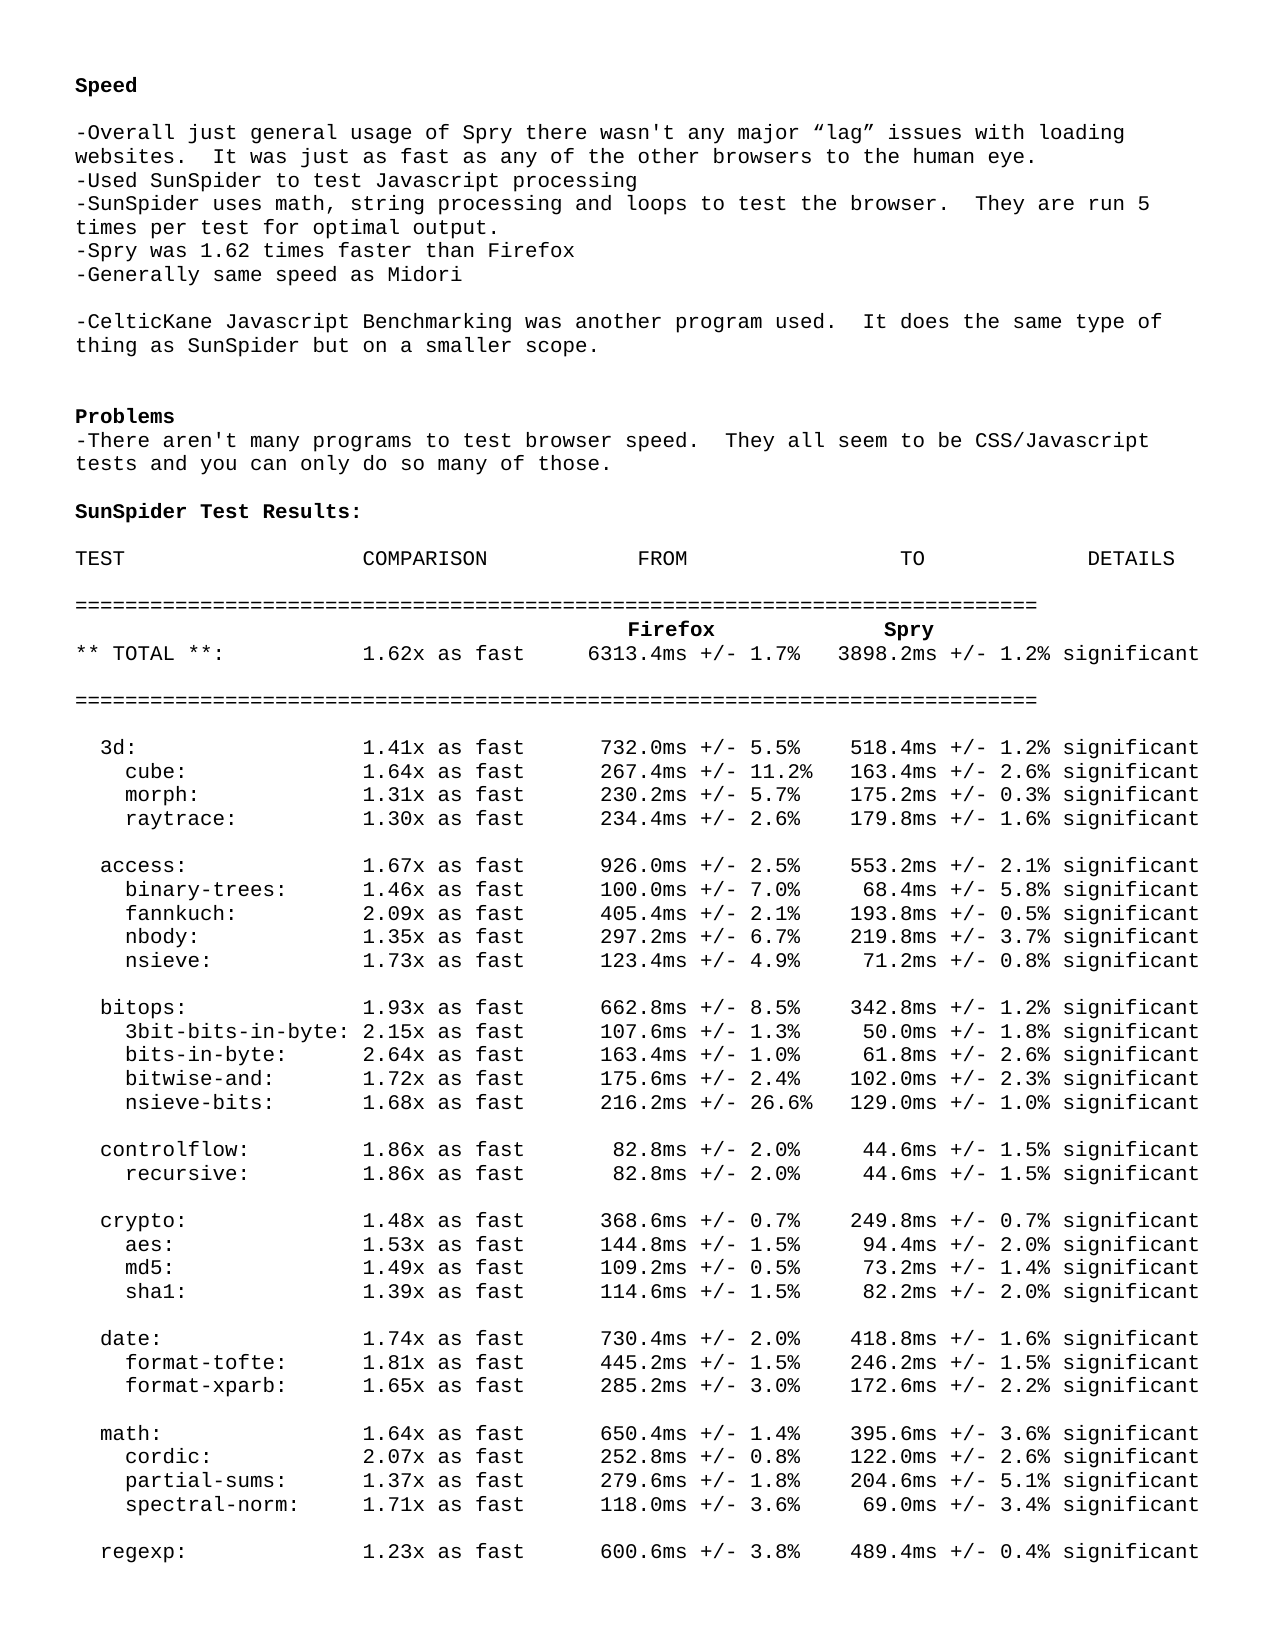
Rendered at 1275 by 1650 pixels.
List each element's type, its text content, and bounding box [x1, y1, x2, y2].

text bitops: 1.93x as fast 662.8ms +/- 8.5% 342.8ms +/- 1.2% significant [75, 997, 1200, 1021]
text partial-sums: 1.37x as fast 279.6ms +/- 1.8% 204.6ms +/- 5.1% significant [75, 1470, 1200, 1494]
text ** TOTAL **: 1.62x as fast 6313.4ms +/- 1.7% 3898.2ms +/- 1.2% significant [75, 642, 1200, 666]
text cube: 1.64x as fast 267.4ms +/- 11.2% 163.4ms +/- 2.6% significant [75, 761, 1200, 784]
text -Overall just general usage of Spry there wasn't any major “lag” issues with loading websites. It was just as fast as any of the other browsers to the human eye. [75, 122, 1200, 169]
text Problems [75, 406, 1200, 430]
text date: 1.74x as fast 730.4ms +/- 2.0% 418.8ms +/- 1.6% significant [75, 1328, 1200, 1352]
text format-xparb: 1.65x as fast 285.2ms +/- 3.0% 172.6ms +/- 2.2% significant [75, 1376, 1200, 1399]
text bitwise-and: 1.72x as fast 175.6ms +/- 2.4% 102.0ms +/- 2.3% significant [75, 1068, 1200, 1092]
text raytrace: 1.30x as fast 234.4ms +/- 2.6% 179.8ms +/- 1.6% significant [75, 808, 1200, 832]
text 3d: 1.41x as fast 732.0ms +/- 5.5% 518.4ms +/- 1.2% significant [75, 737, 1200, 761]
text fannkuch: 2.09x as fast 405.4ms +/- 2.1% 193.8ms +/- 0.5% significant [75, 903, 1200, 926]
text binary-trees: 1.46x as fast 100.0ms +/- 7.0% 68.4ms +/- 5.8% significant [75, 879, 1200, 903]
text SunSpider Test Results: [75, 501, 1200, 524]
text aes: 1.53x as fast 144.8ms +/- 1.5% 94.4ms +/- 2.0% significant [75, 1234, 1200, 1257]
text format-tofte: 1.81x as fast 445.2ms +/- 1.5% 246.2ms +/- 1.5% significant [75, 1352, 1200, 1376]
text access: 1.67x as fast 926.0ms +/- 2.5% 553.2ms +/- 2.1% significant [75, 855, 1200, 879]
text nsieve: 1.73x as fast 123.4ms +/- 4.9% 71.2ms +/- 0.8% significant [75, 950, 1200, 973]
text morph: 1.31x as fast 230.2ms +/- 5.7% 175.2ms +/- 0.3% significant [75, 784, 1200, 808]
text -Generally same speed as Midori [75, 264, 1200, 288]
text controlflow: 1.86x as fast 82.8ms +/- 2.0% 44.6ms +/- 1.5% significant [75, 1139, 1200, 1163]
text md5: 1.49x as fast 109.2ms +/- 0.5% 73.2ms +/- 1.4% significant [75, 1257, 1200, 1281]
text regexp: 1.23x as fast 600.6ms +/- 3.8% 489.4ms +/- 0.4% significant [75, 1541, 1200, 1565]
text nsieve-bits: 1.68x as fast 216.2ms +/- 26.6% 129.0ms +/- 1.0% significant [75, 1092, 1200, 1115]
text cordic: 2.07x as fast 252.8ms +/- 0.8% 122.0ms +/- 2.6% significant [75, 1446, 1200, 1470]
text spectral-norm: 1.71x as fast 118.0ms +/- 3.6% 69.0ms +/- 3.4% significant [75, 1494, 1200, 1517]
text Speed [75, 75, 1200, 99]
text -Used SunSpider to test Javascript processing [75, 169, 1200, 193]
text recursive: 1.86x as fast 82.8ms +/- 2.0% 44.6ms +/- 1.5% significant [75, 1163, 1200, 1186]
text ============================================================================= [75, 595, 1200, 619]
text Firefox Spry [75, 619, 1200, 642]
text -SunSpider uses math, string processing and loops to test the browser. They are run 5 times per test for optimal output. [75, 193, 1200, 241]
text bits-in-byte: 2.64x as fast 163.4ms +/- 1.0% 61.8ms +/- 2.6% significant [75, 1044, 1200, 1068]
text TEST COMPARISON FROM TO DETAILS [75, 548, 1200, 572]
text math: 1.64x as fast 650.4ms +/- 1.4% 395.6ms +/- 3.6% significant [75, 1423, 1200, 1446]
text 3bit-bits-in-byte: 2.15x as fast 107.6ms +/- 1.3% 50.0ms +/- 1.8% significant [75, 1021, 1200, 1044]
text sha1: 1.39x as fast 114.6ms +/- 1.5% 82.2ms +/- 2.0% significant [75, 1281, 1200, 1304]
text -Spry was 1.62 times faster than Firefox [75, 241, 1200, 264]
text crypto: 1.48x as fast 368.6ms +/- 0.7% 249.8ms +/- 0.7% significant [75, 1210, 1200, 1234]
text -CelticKane Javascript Benchmarking was another program used. It does the same type of thing as SunSpider but on a smaller scope. [75, 311, 1200, 359]
text nbody: 1.35x as fast 297.2ms +/- 6.7% 219.8ms +/- 3.7% significant [75, 926, 1200, 950]
text -There aren't many programs to test browser speed. They all seem to be CSS/Javascript tests and you can only do so many of those. [75, 430, 1200, 477]
text ============================================================================= [75, 690, 1200, 713]
